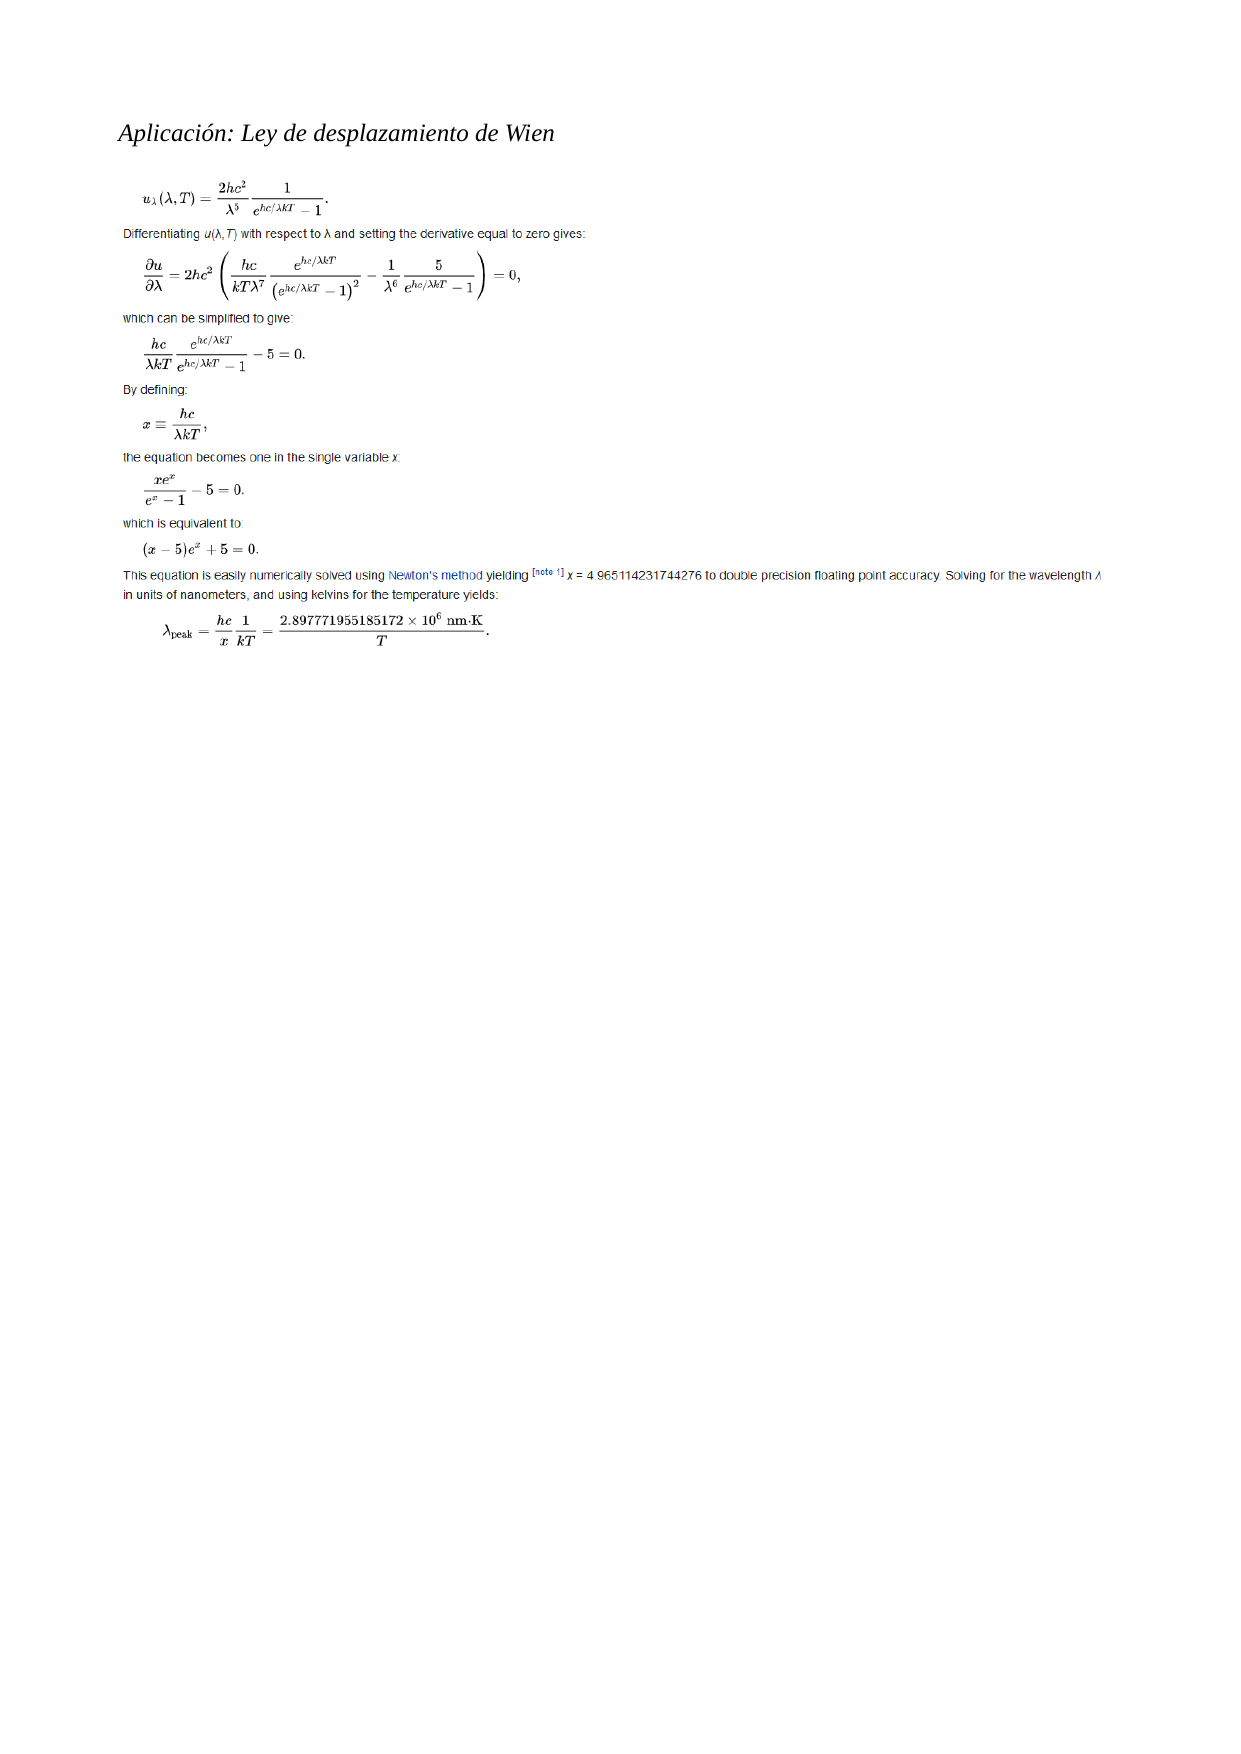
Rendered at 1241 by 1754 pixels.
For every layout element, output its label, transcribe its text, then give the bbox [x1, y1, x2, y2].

text Aplicación: Ley de desplazamiento de Wien [118, 118, 1122, 147]
picture [118, 175, 1123, 653]
